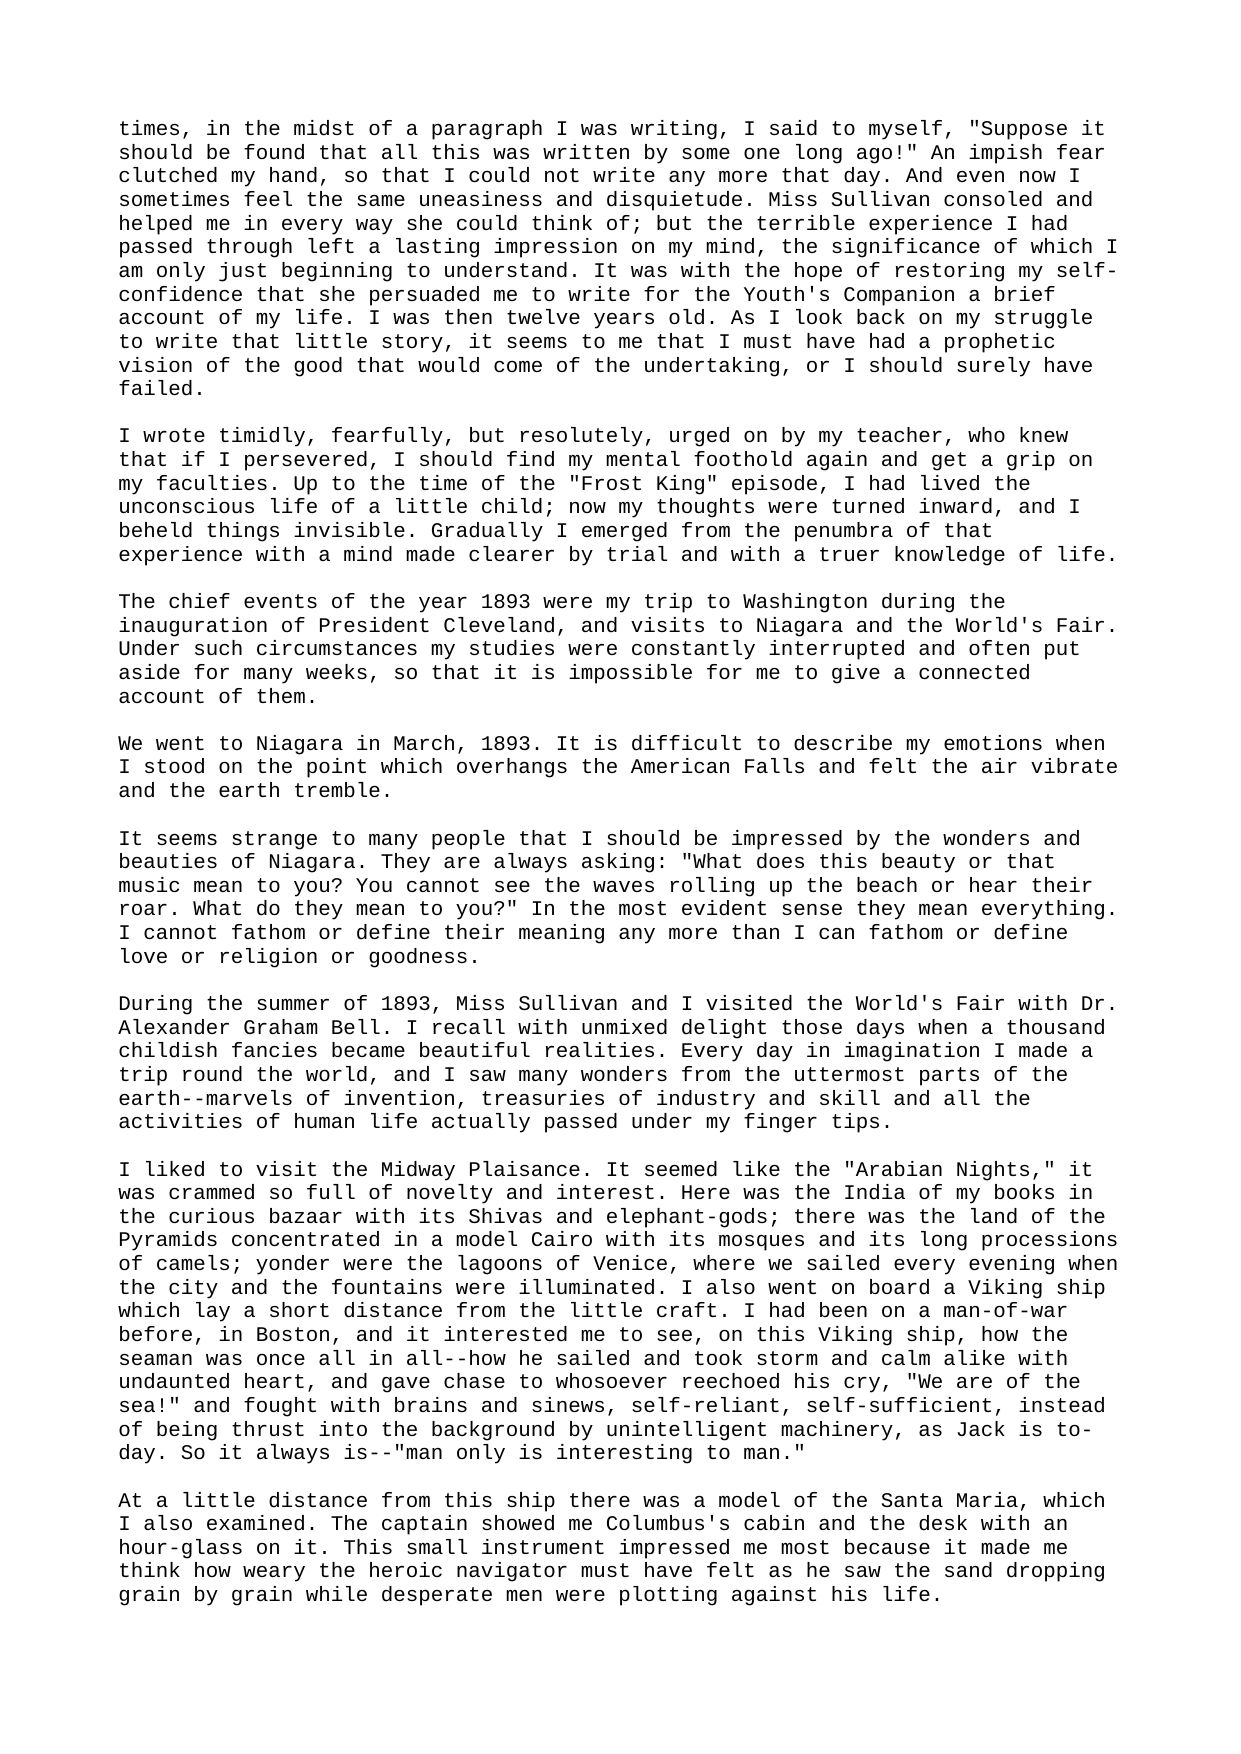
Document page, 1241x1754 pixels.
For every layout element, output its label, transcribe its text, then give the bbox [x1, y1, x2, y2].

text The chief events of the year 1893 were my trip to Washington during the inauguration of President Cleveland, and visits to Niagara and the World's Fair. Under such circumstances my studies were constantly interrupted and often put aside for many weeks, so that it is impossible for me to give a connected account of them. [118, 591, 1122, 709]
text At a little distance from this ship there was a model of the Santa Maria, which I also examined. The captain showed me Columbus's cabin and the desk with an hour-glass on it. This small instrument impressed me most because it made me think how weary the heroic navigator must have felt as he saw the sand dropping grain by grain while desperate men were plotting against his life. [118, 1489, 1122, 1608]
text times, in the midst of a paragraph I was writing, I said to myself, "Suppose it should be found that all this was written by some one long ago!" An impish fear clutched my hand, so that I could not write any more that day. And even now I sometimes feel the same uneasiness and disquietude. Miss Sullivan consoled and helped me in every way she could think of; but the terrible experience I had passed through left a lasting impression on my mind, the significance of which I am only just beginning to understand. It was with the hope of restoring my self-confidence that she persuaded me to write for the Youth's Companion a brief account of my life. I was then twelve years old. As I look back on my struggle to write that little story, it seems to me that I must have had a prophetic vision of the good that would come of the undertaking, or I should surely have failed. [118, 118, 1122, 402]
text I liked to visit the Midway Plaisance. It seemed like the "Arabian Nights," it was crammed so full of novelty and interest. Here was the India of my books in the curious bazaar with its Shivas and elephant-gods; there was the land of the Pyramids concentrated in a model Cairo with its mosques and its long processions of camels; yonder were the lagoons of Venice, where we sailed every evening when the city and the fountains were illuminated. I also went on board a Viking ship which lay a short distance from the little craft. I had been on a man-of-war before, in Boston, and it interested me to see, on this Viking ship, how the seaman was once all in all--how he sailed and took storm and calm alike with undaunted heart, and gave chase to whosoever reechoed his cry, "We are of the sea!" and fought with brains and sinews, self-reliant, self-sufficient, instead of being thrust into the background by unintelligent machinery, as Jack is to-day. So it always is--"man only is interesting to man." [118, 1158, 1122, 1466]
text It seems strange to many people that I should be impressed by the wonders and beauties of Niagara. They are always asking: "What does this beauty or that music mean to you? You cannot see the waves rolling up the beach or hear their roar. What do they mean to you?" In the most evident sense they mean everything. I cannot fathom or define their meaning any more than I can fathom or define love or religion or goodness. [118, 827, 1122, 969]
text We went to Niagara in March, 1893. It is difficult to describe my emotions when I stood on the point which overhangs the American Falls and felt the air vibrate and the earth tremble. [118, 733, 1122, 804]
text I wrote timidly, fearfully, but resolutely, urged on by my teacher, who knew that if I persevered, I should find my mental foothold again and get a grip on my faculties. Up to the time of the "Frost King" episode, I had lived the unconscious life of a little child; now my thoughts were turned inward, and I beheld things invisible. Gradually I emerged from the penumbra of that experience with a mind made clearer by trial and with a truer knowledge of life. [118, 426, 1122, 567]
text During the summer of 1893, Miss Sullivan and I visited the World's Fair with Dr. Alexander Graham Bell. I recall with unmixed delight those days when a thousand childish fancies became beautiful realities. Every day in imagination I made a trip round the world, and I saw many wonders from the uttermost parts of the earth--marvels of invention, treasuries of industry and skill and all the activities of human life actually passed under my finger tips. [118, 993, 1122, 1135]
